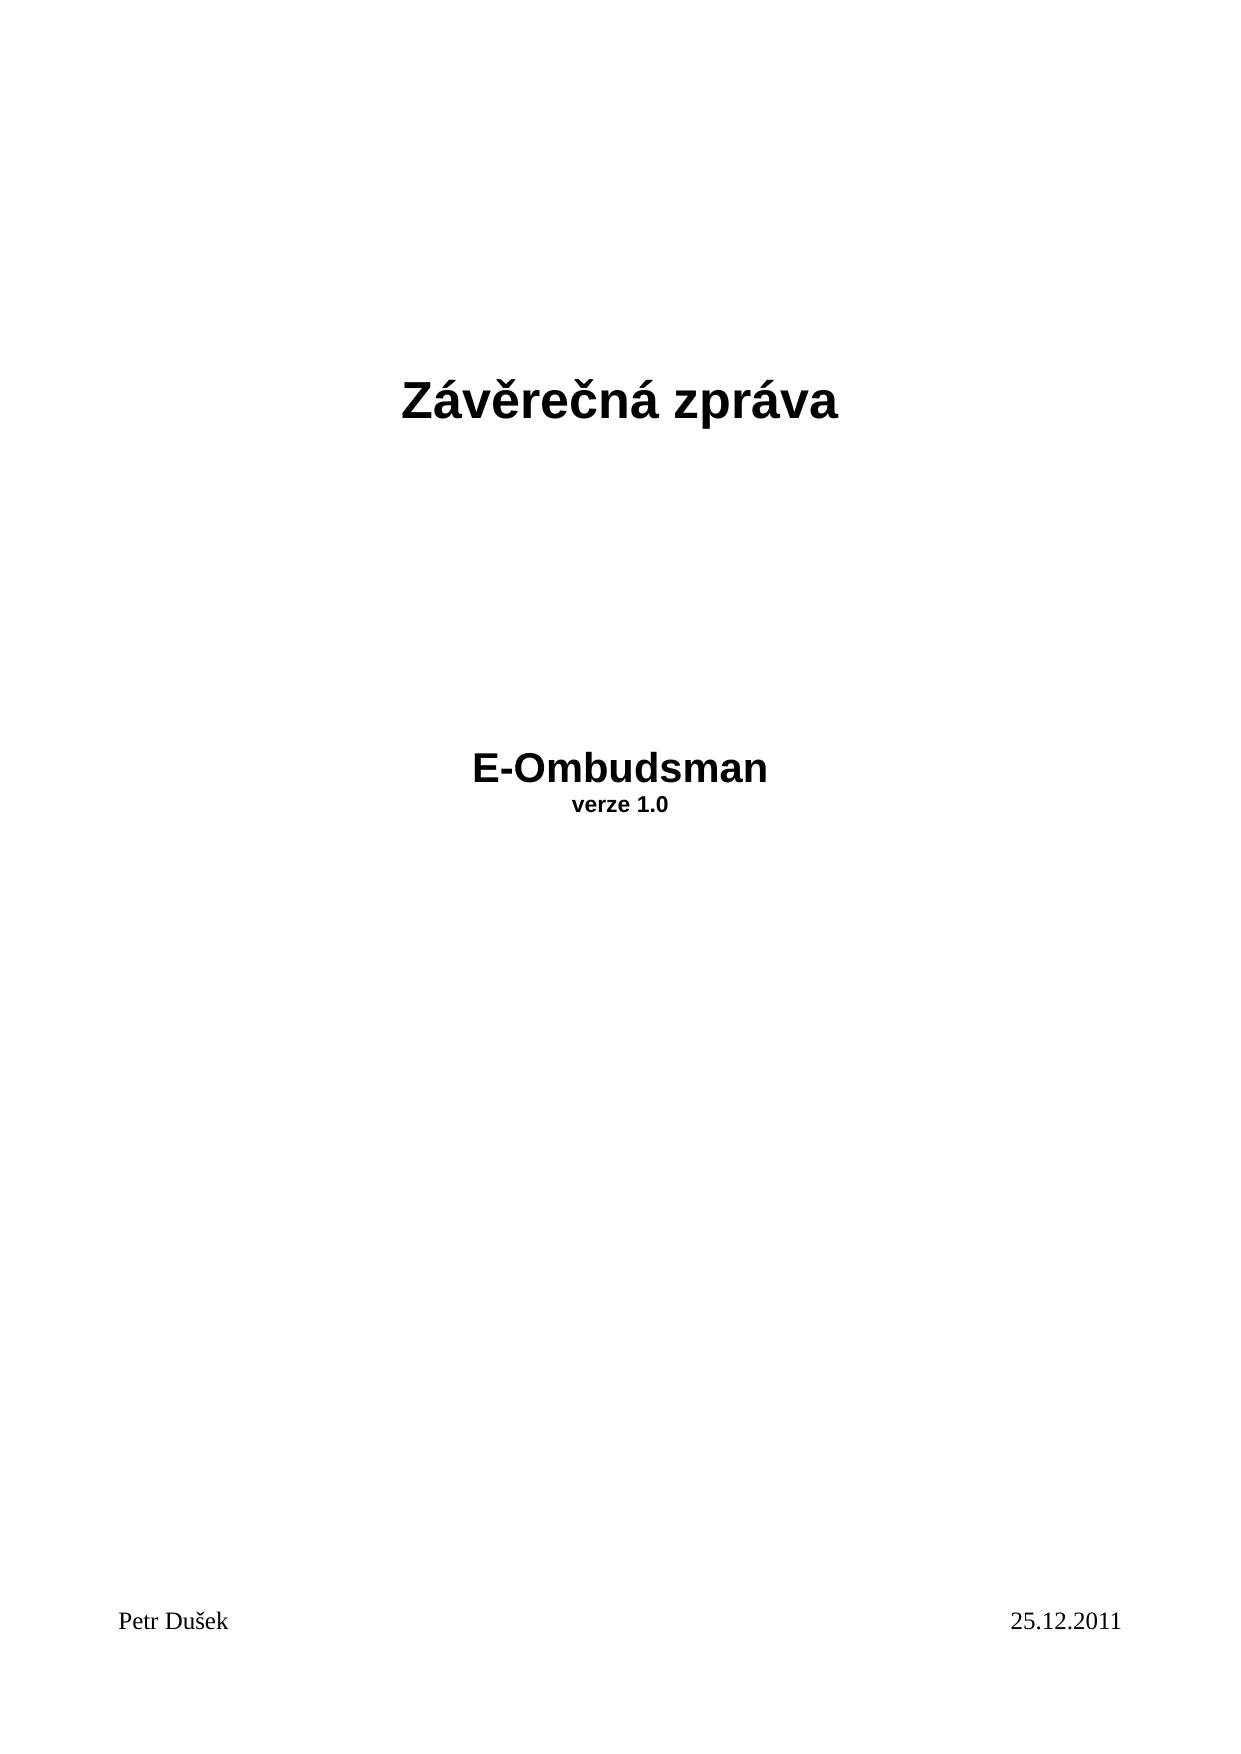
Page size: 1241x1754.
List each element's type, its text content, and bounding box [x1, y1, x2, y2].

text verze 1.0 [118, 791, 1122, 818]
text E-Ombudsman [118, 743, 1122, 791]
text Závěrečná zpráva [118, 370, 1122, 429]
